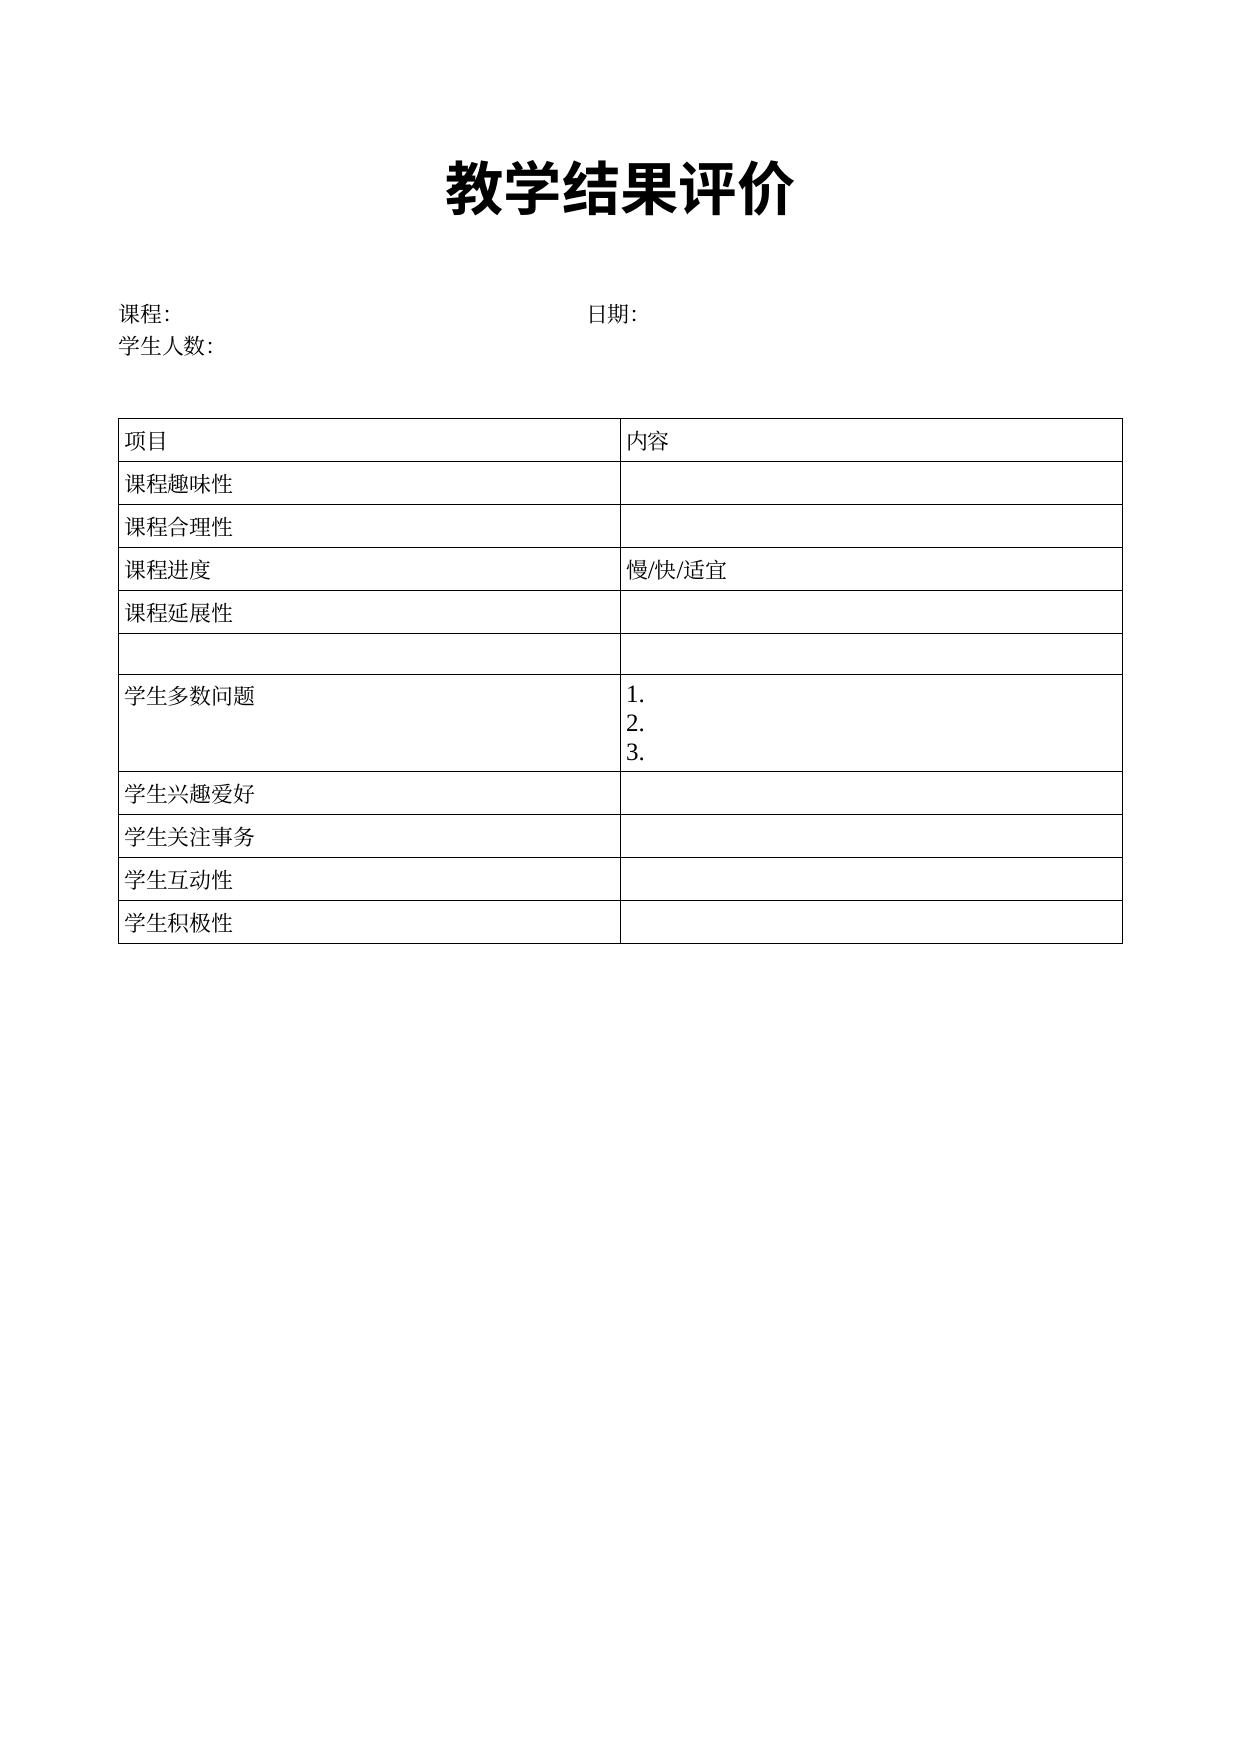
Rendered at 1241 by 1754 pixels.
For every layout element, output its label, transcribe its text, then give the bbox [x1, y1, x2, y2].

table_cell 课程进度 [119, 548, 620, 590]
table_cell [621, 634, 1122, 673]
title 教学结果评价 [118, 143, 1122, 228]
table_cell [119, 634, 620, 673]
table_cell [621, 901, 1122, 943]
text 学生人数： [118, 329, 1122, 361]
table_cell 1. 2. 3. [621, 675, 1122, 771]
table_cell 学生互动性 [119, 858, 620, 900]
table_cell 课程趣味性 [119, 462, 620, 504]
table_header 内容 [621, 419, 1122, 461]
table_cell 学生关注事务 [119, 815, 620, 857]
table_cell 学生兴趣爱好 [119, 772, 620, 814]
table_cell [621, 505, 1122, 547]
table_cell [621, 462, 1122, 504]
table_cell 慢/快/适宜 [621, 548, 1122, 590]
table_cell 课程合理性 [119, 505, 620, 547]
table_cell [621, 591, 1122, 633]
table_header 项目 [119, 419, 620, 461]
table_cell 学生积极性 [119, 901, 620, 943]
table_cell 学生多数问题 [119, 675, 620, 771]
table_cell [621, 815, 1122, 857]
text 课程： 日期： [118, 298, 1122, 329]
table_cell [621, 772, 1122, 814]
table_cell [621, 858, 1122, 900]
table_cell 课程延展性 [119, 591, 620, 633]
